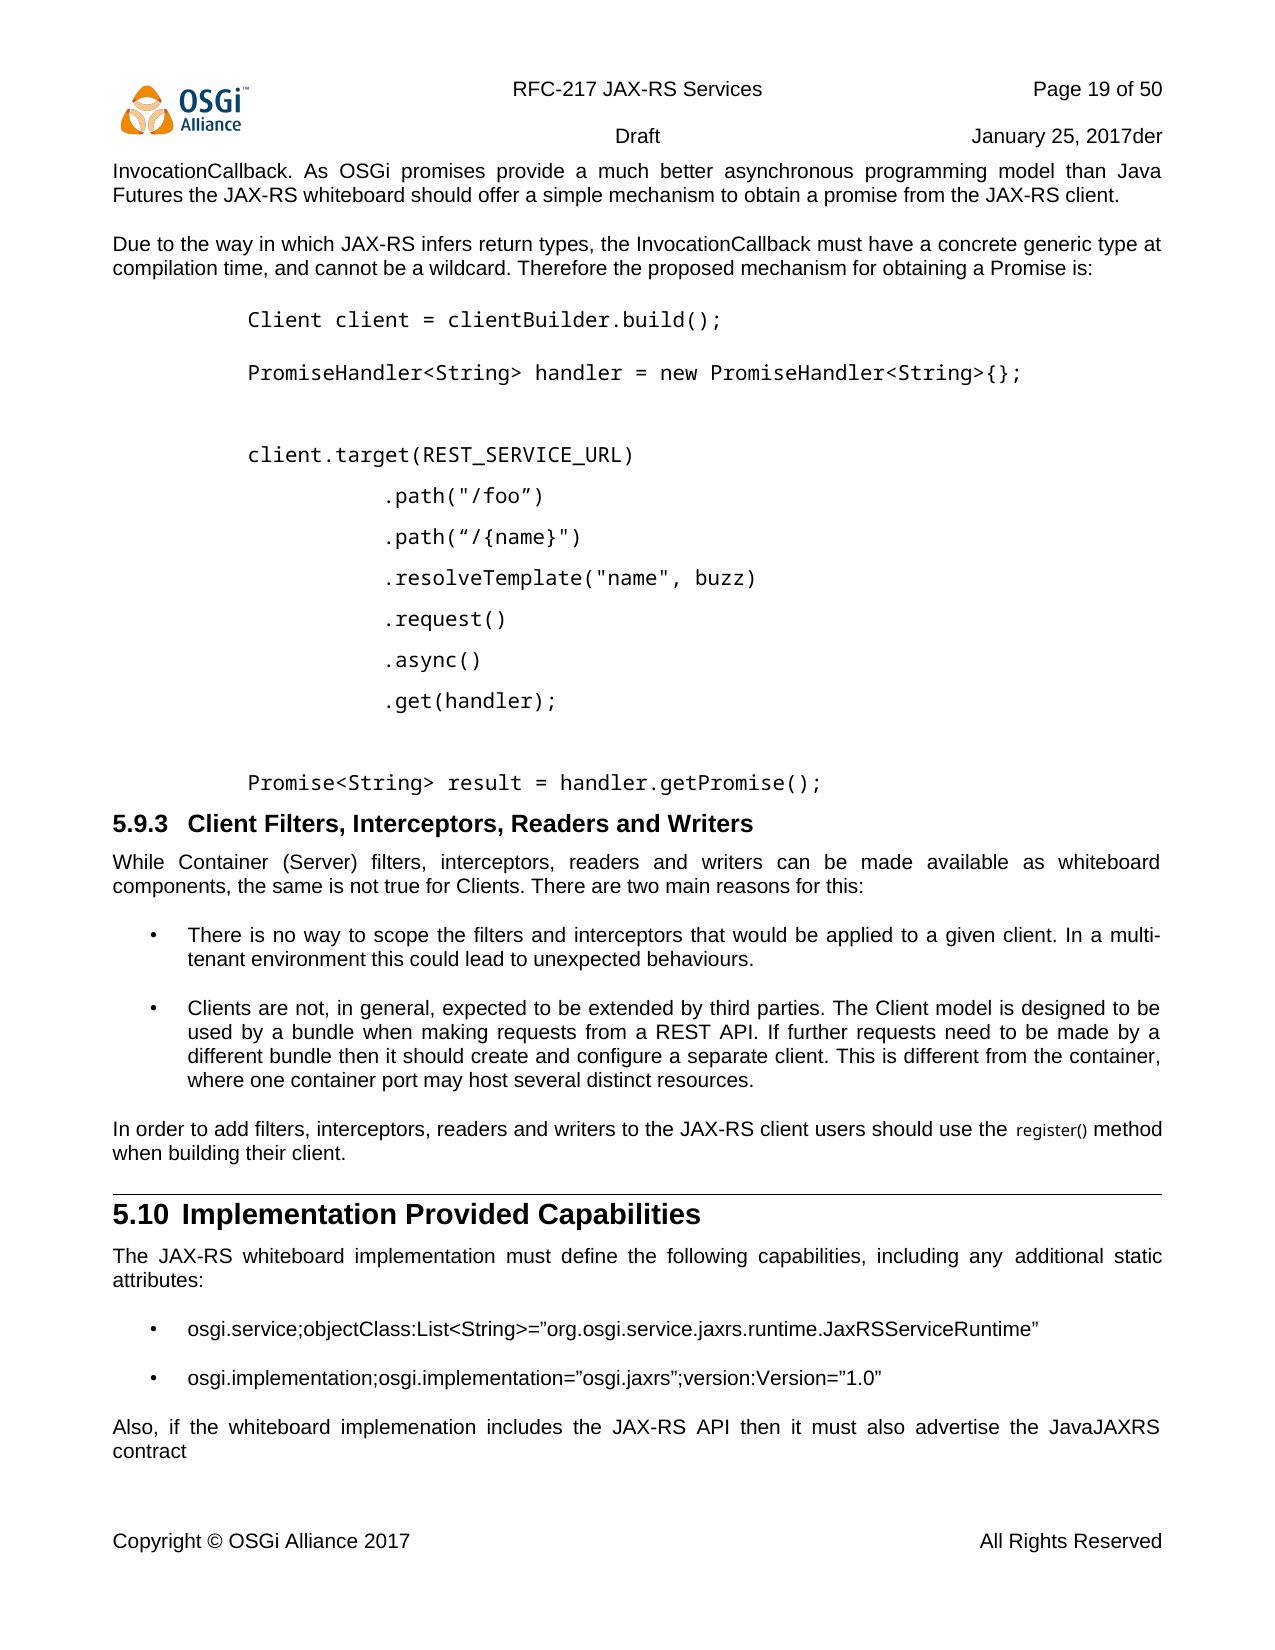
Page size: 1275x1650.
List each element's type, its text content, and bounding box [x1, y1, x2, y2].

text .resolveTemplate("name", buzz) [247, 563, 1162, 591]
text .get(handler); [247, 686, 1162, 714]
list osgi.implementation;osgi.implementation=”osgi.jaxrs”;version:Version=”1.0” [150, 1365, 1162, 1389]
text Due to the way in which JAX-RS infers return types, the InvocationCallback must have a concrete generic type at compilation time, and cannot be a wildcard. Therefore the proposed mechanism for obtaining a Promise is: [112, 232, 1162, 280]
text Client client = clientBuilder.build(); [247, 305, 1162, 333]
text Promise<String> result = handler.getPromise(); [247, 768, 1162, 796]
text While Container (Server) filters, interceptors, readers and writers can be made available as whiteboard components, the same is not true for Clients. There are two main reasons for this: [112, 850, 1162, 898]
text In order to add filters, interceptors, readers and writers to the JAX-RS client users should use the register() method when building their client. [112, 1117, 1162, 1165]
text client.target(REST_SERVICE_URL) [247, 440, 1162, 468]
text .path("/foo”) [247, 481, 1162, 509]
list osgi.service;objectClass:List<String>=”org.osgi.service.jaxrs.runtime.JaxRSServiceRuntime” [150, 1316, 1162, 1340]
text InvocationCallback. As OSGi promises provide a much better asynchronous programming model than Java Futures the JAX-RS whiteboard should offer a simple mechanism to obtain a promise from the JAX-RS client. [112, 159, 1162, 207]
subtitle Implementation Provided Capabilities [112, 1195, 1162, 1231]
list Clients are not, in general, expected to be extended by third parties. The Client model is designed to be used by a bundle when making requests from a REST API. If further requests need to be made by a different bundle then it should create and configure a separate client. This is different from the container, where one container port may host several distinct resources. [150, 996, 1162, 1092]
text Also, if the whiteboard implemenation includes the JAX-RS API then it must also advertise the JavaJAXRS contract [112, 1414, 1162, 1462]
list There is no way to scope the filters and interceptors that would be applied to a given client. In a multi-tenant environment this could lead to unexpected behaviours. [150, 923, 1162, 971]
text The JAX-RS whiteboard implementation must define the following capabilities, including any additional static attributes: [112, 1243, 1162, 1291]
text .request() [247, 604, 1162, 632]
text PromiseHandler<String> handler = new PromiseHandler<String>{}; [247, 358, 1162, 387]
text .async() [247, 645, 1162, 673]
text .path(“/{name}") [247, 522, 1162, 550]
picture [113, 78, 257, 142]
subtitle Client Filters, Interceptors, Readers and Writers [112, 808, 1162, 837]
